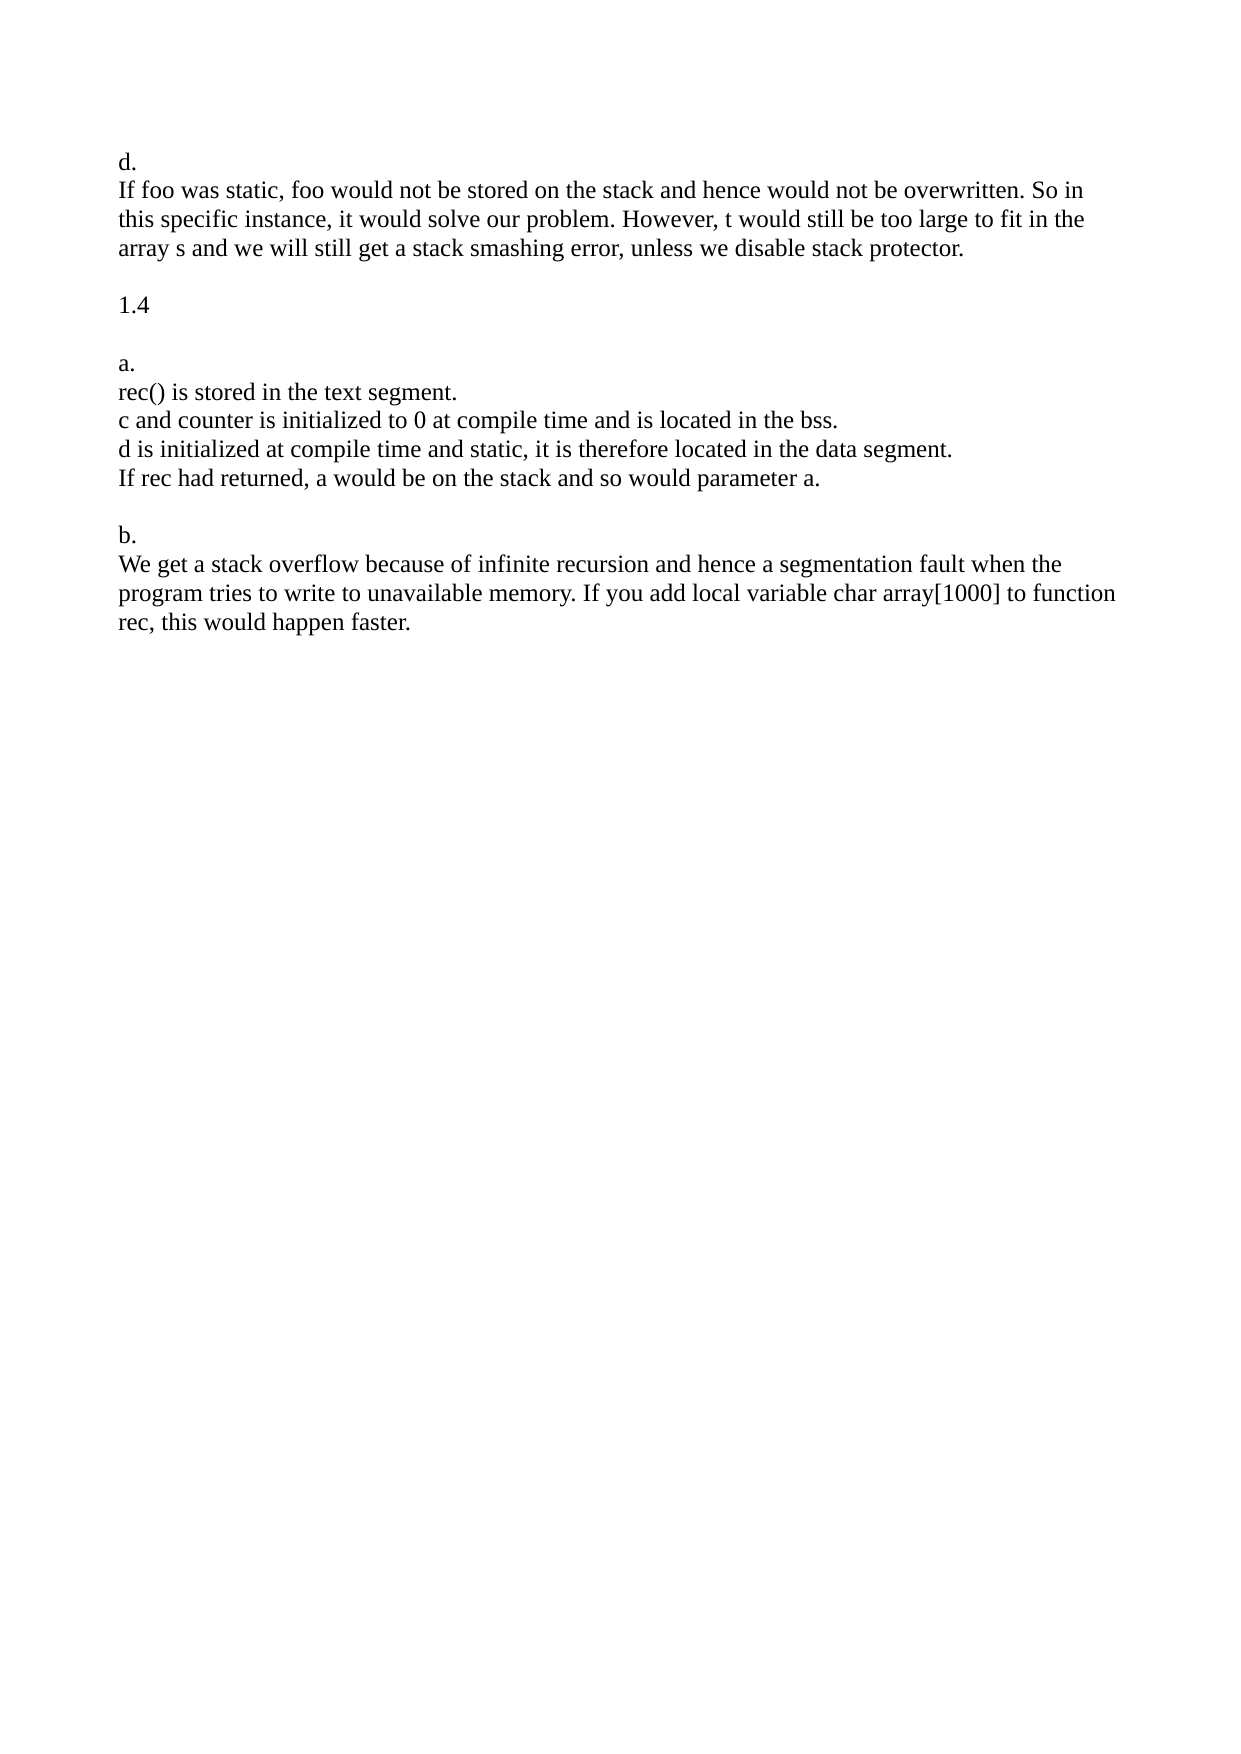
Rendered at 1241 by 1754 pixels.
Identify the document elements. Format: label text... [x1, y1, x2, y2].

text d. [118, 147, 1122, 176]
text We get a stack overflow because of infinite recursion and hence a segmentation fault when the program tries to write to unavailable memory. If you add local variable char array[1000] to function rec, this would happen faster. [118, 549, 1122, 636]
text rec() is stored in the text segment. [118, 377, 1122, 406]
text a. [118, 348, 1122, 377]
text c and counter is initialized to 0 at compile time and is located in the bss. [118, 406, 1122, 434]
text d is initialized at compile time and static, it is therefore located in the data segment. [118, 434, 1122, 463]
text If foo was static, foo would not be stored on the stack and hence would not be overwritten. So in this specific instance, it would solve our problem. However, t would still be too large to fit in the array s and we will still get a stack smashing error, unless we disable stack protector. [118, 176, 1122, 262]
text 1.4 [118, 291, 1122, 319]
text If rec had returned, a would be on the stack and so would parameter a. [118, 463, 1122, 492]
text b. [118, 521, 1122, 549]
